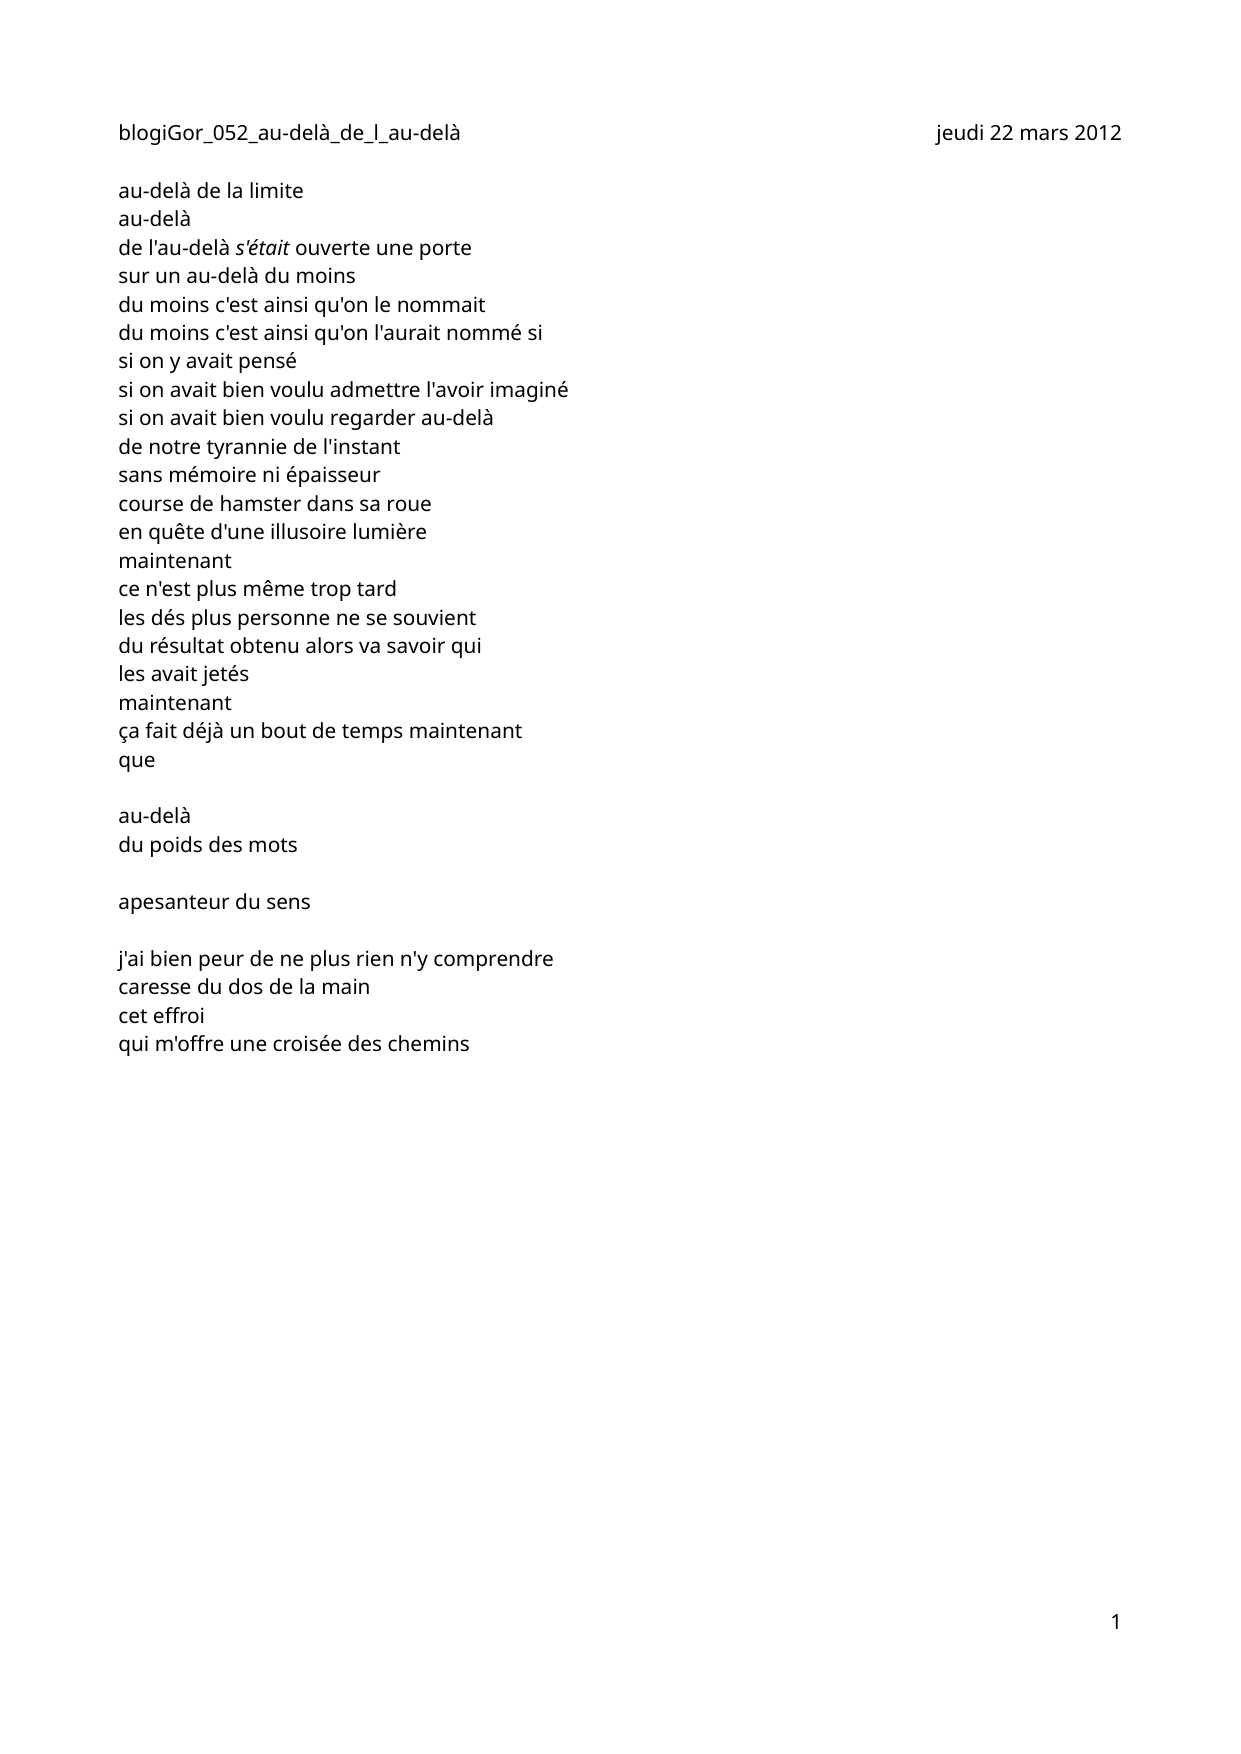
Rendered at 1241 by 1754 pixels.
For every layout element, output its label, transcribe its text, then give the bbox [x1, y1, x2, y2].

text au-delà de la limite au-delà de l'au-delà s'était ouverte une porte sur un au-delà du moins du moins c'est ainsi qu'on le nommait du moins c'est ainsi qu'on l'aurait nommé si si on y avait pensé si on avait bien voulu admettre l'avoir imaginé si on avait bien voulu regarder au-delà de notre tyrannie de l'instant sans mémoire ni épaisseur course de hamster dans sa roue en quête d'une illusoire lumière maintenant ce n'est plus même trop tard les dés plus personne ne se souvient du résultat obtenu alors va savoir qui les avait jetés maintenant ça fait déjà un bout de temps maintenant que [118, 176, 1122, 773]
text au-delà du poids des mots [118, 802, 1122, 858]
text j'ai bien peur de ne plus rien n'y comprendre caresse du dos de la main cet effroi qui m'offre une croisée des chemins [118, 944, 1122, 1058]
text apesanteur du sens [118, 887, 1122, 915]
